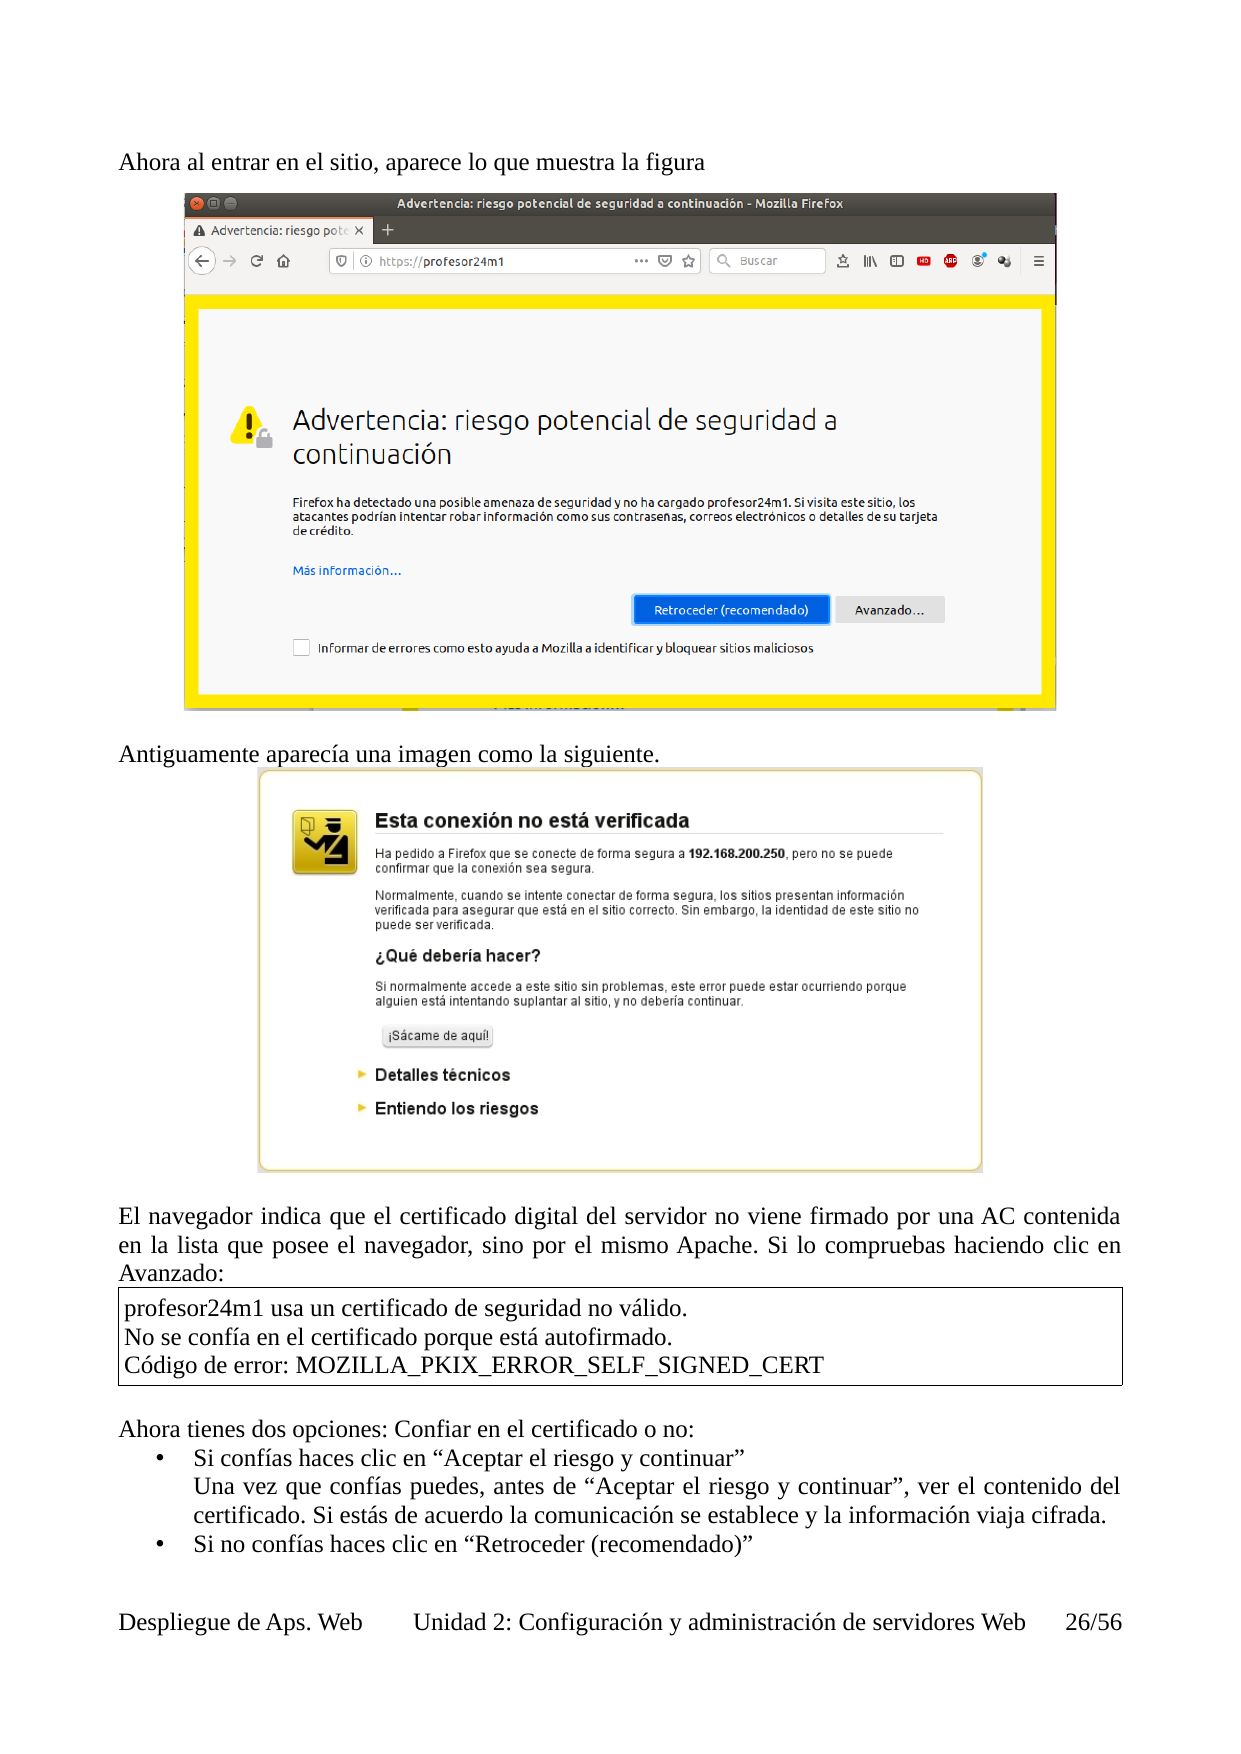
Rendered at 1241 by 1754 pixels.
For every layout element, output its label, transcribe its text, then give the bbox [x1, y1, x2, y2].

text El navegador indica que el certificado digital del servidor no viene firmado por una AC contenida en la lista que posee el navegador, sino por el mismo Apache. Si lo compruebas haciendo clic en Avanzado: [118, 1201, 1122, 1287]
list Una vez que confías puedes, antes de “Aceptar el riesgo y continuar”, ver el contenido del certificado. Si estás de acuerdo la comunicación se establece y la información viaja cifrada. [156, 1471, 1122, 1529]
list Si no confías haces clic en “Retroceder (recomendado)” [156, 1529, 1122, 1558]
text Antiguamente aparecía una imagen como la siguiente. [118, 739, 1122, 768]
table_header profesor24m1 usa un certificado de seguridad no válido. No se confía en el certificado porque está autofirmado. Código de error: MOZILLA_PKIX_ERROR_SELF_SIGNED_CERT [119, 1288, 1122, 1385]
text Ahora al entrar en el sitio, aparece lo que muestra la figura [118, 147, 1122, 176]
list Si confías haces clic en “Aceptar el riesgo y continuar” [156, 1443, 1122, 1471]
text Ahora tienes dos opciones: Confiar en el certificado o no: [118, 1414, 1122, 1443]
picture [183, 193, 1057, 711]
picture [257, 767, 983, 1173]
